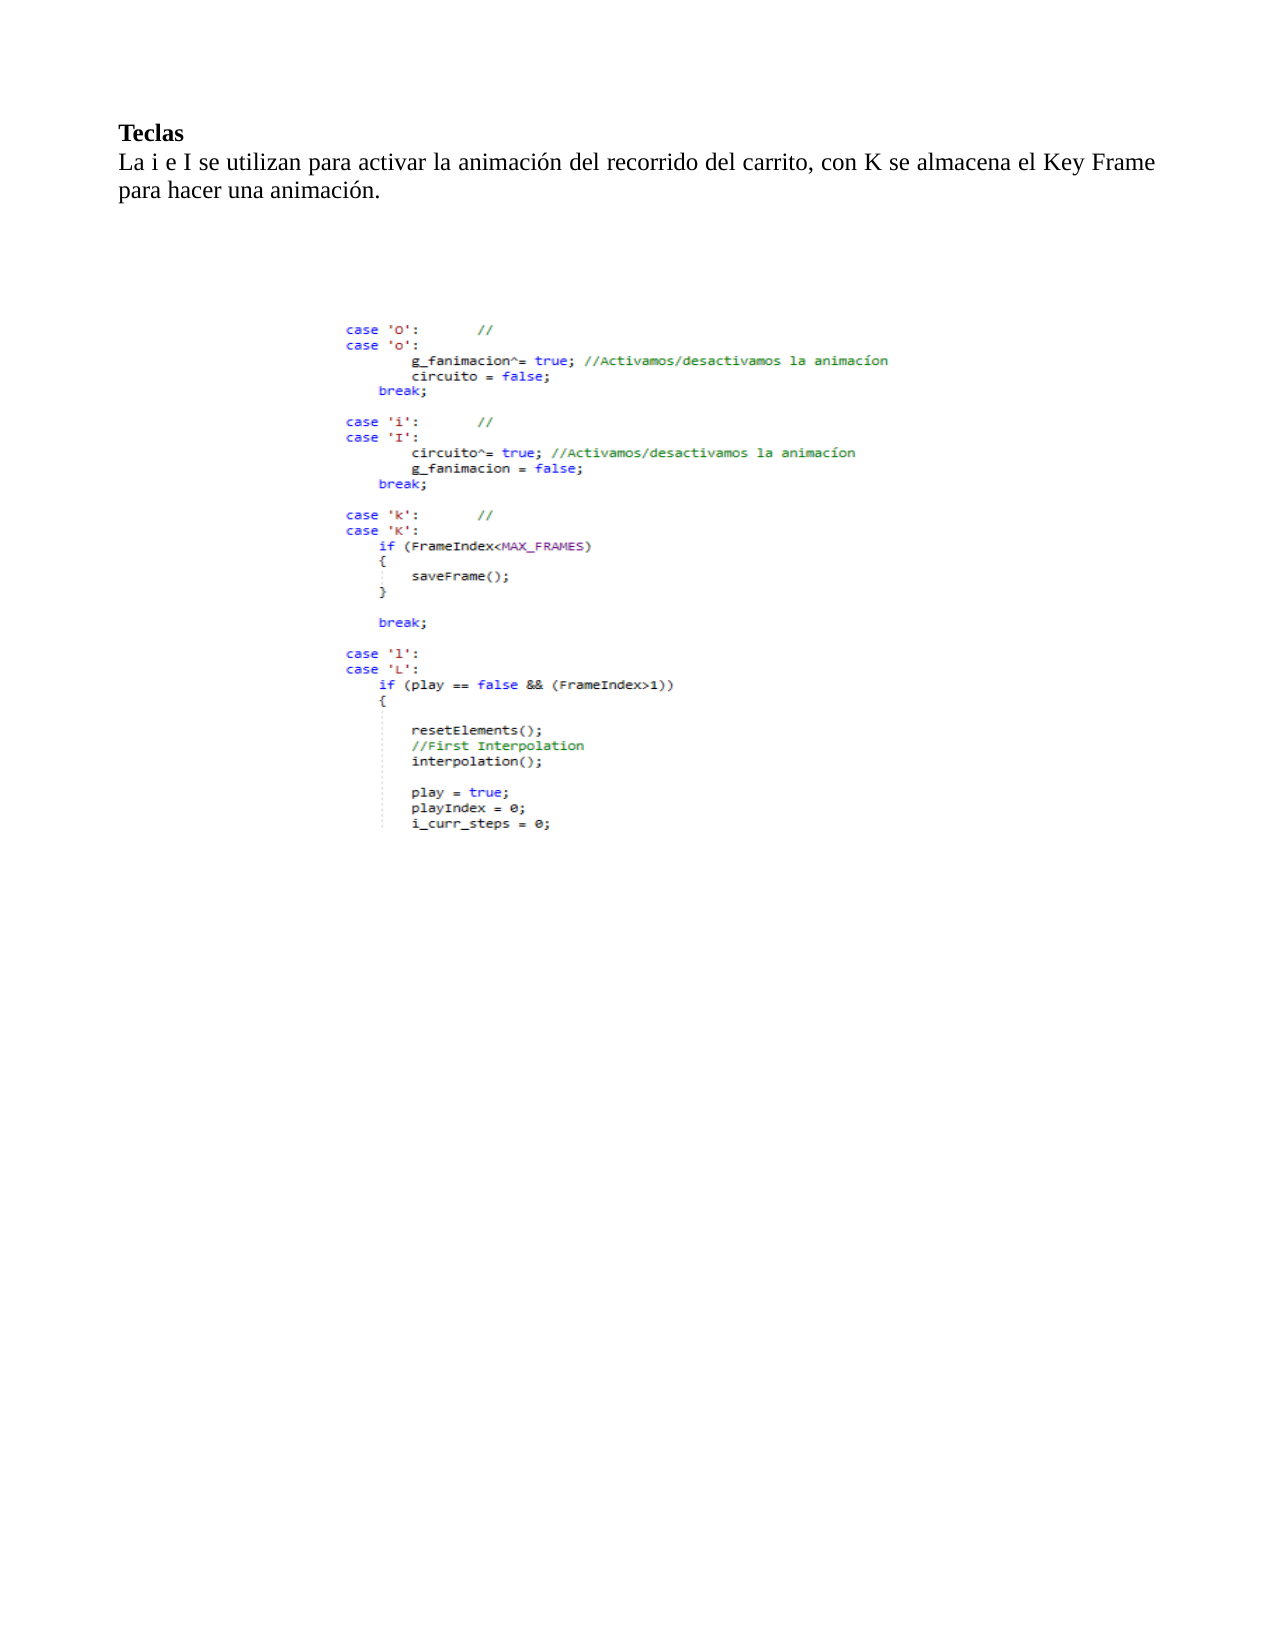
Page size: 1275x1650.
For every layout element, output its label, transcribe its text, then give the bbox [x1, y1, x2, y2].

text Teclas [118, 118, 1157, 147]
picture [334, 313, 923, 830]
text La i e I se utilizan para activar la animación del recorrido del carrito, con K se almacena el Key Frame para hacer una animación. [118, 147, 1157, 204]
